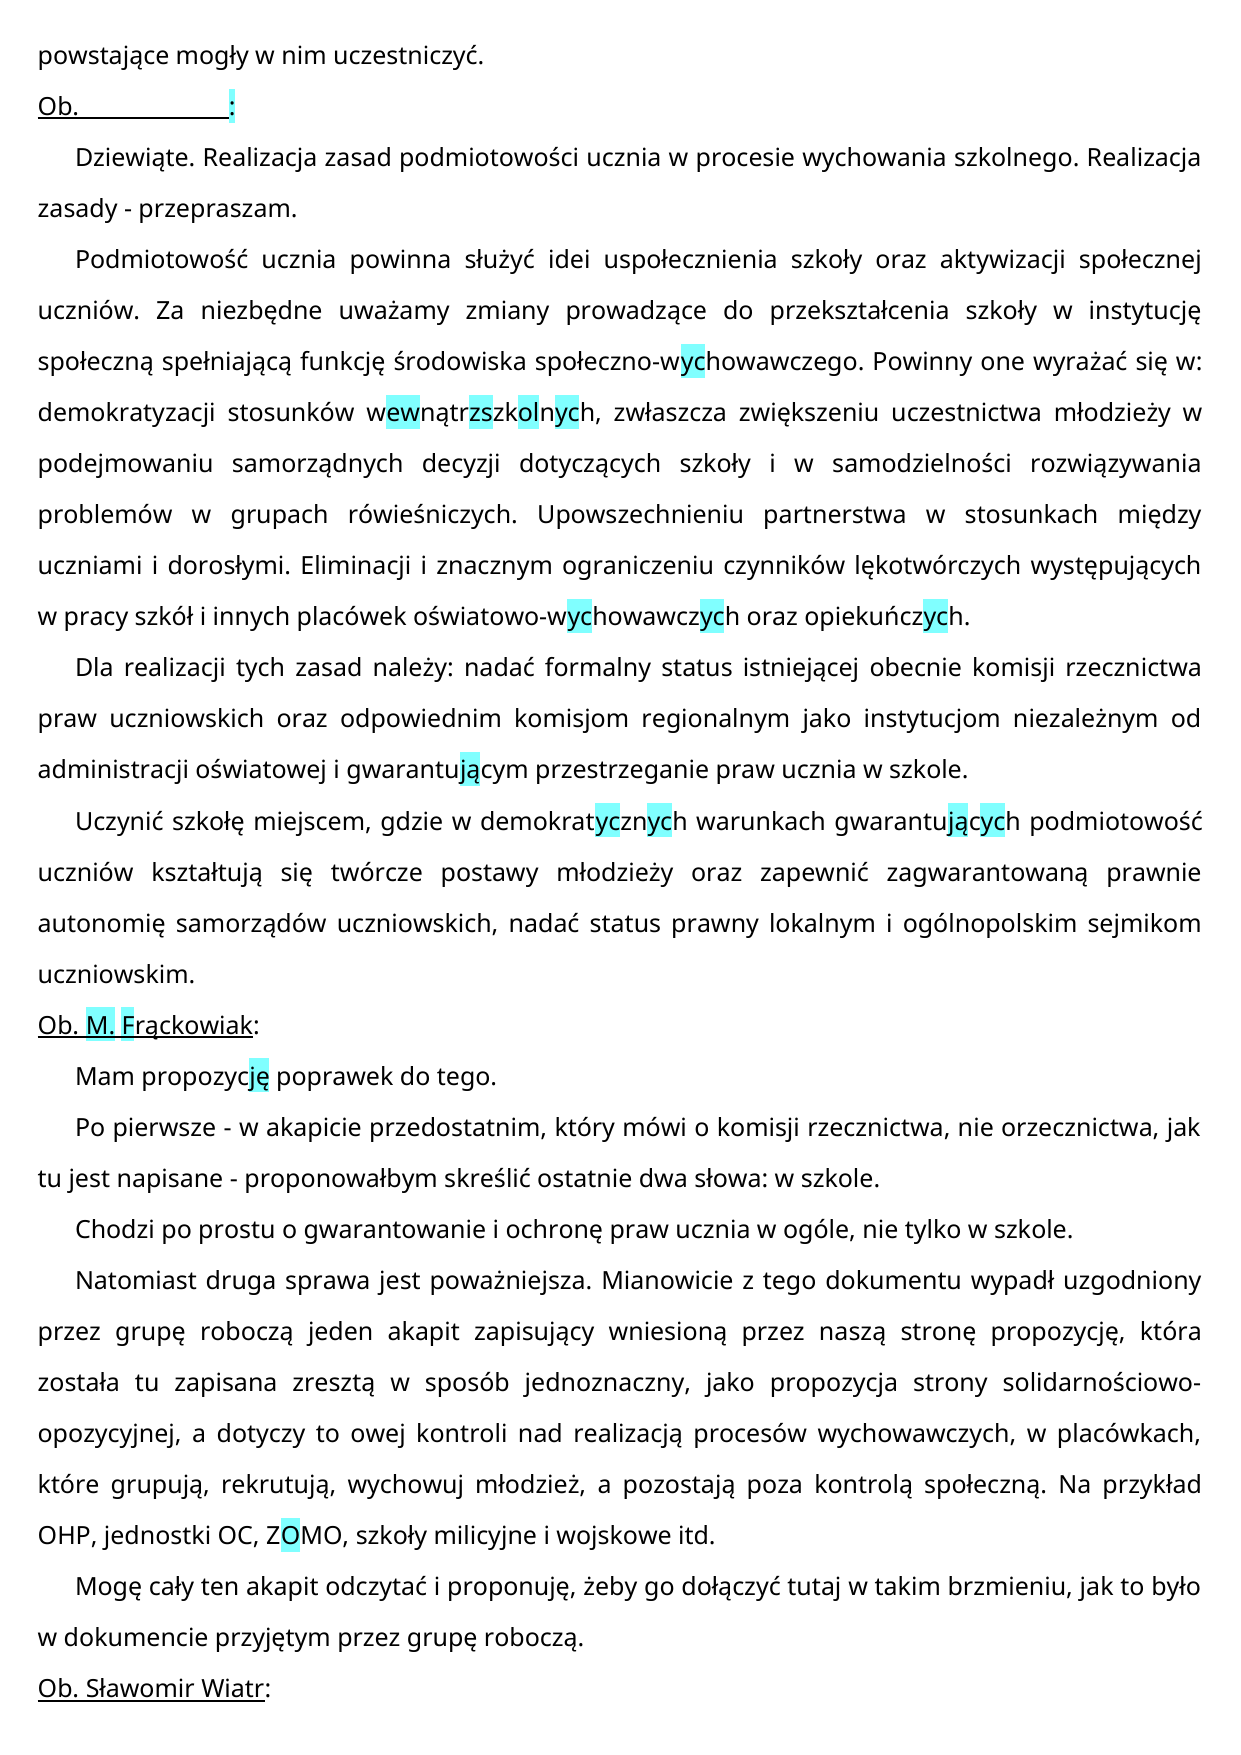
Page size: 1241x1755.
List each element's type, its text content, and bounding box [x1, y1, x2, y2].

text Ob. M. Frąckowiak: [37, 1007, 1203, 1041]
text Ob. : [37, 88, 1203, 123]
text Uczynić szkołę miejscem, gdzie w demokratycznych warunkach gwarantujących podmiotowość uczniów kształtują się twórcze postawy młodzieży oraz zapewnić zagwarantowaną prawnie autonomię samorządów uczniowskich, nadać status prawny lokalnym i ogólnopolskim sejmikom uczniowskim. [37, 803, 1203, 990]
text Mam propozycję poprawek do tego. [37, 1058, 1203, 1092]
text Mogę cały ten akapit odczytać i proponuję, żeby go dołączyć tutaj w takim brzmieniu, jak to było w dokumencie przyjętym przez grupę roboczą. [37, 1569, 1203, 1654]
text powstające mogły w nim uczestniczyć. [37, 37, 1203, 72]
text Dziewiąte. Realizacja zasad podmiotowości ucznia w procesie wychowania szkolnego. Realizacja zasady - przepraszam. [37, 139, 1203, 225]
text Chodzi po prostu o gwarantowanie i ochronę praw ucznia w ogóle, nie tylko w szkole. [37, 1211, 1203, 1246]
text Ob. Sławomir Wiatr: [37, 1671, 1203, 1705]
text Po pierwsze - w akapicie przedostatnim, który mówi o komisji rzecznictwa, nie orzecznictwa, jak tu jest napisane - proponowałbym skreślić ostatnie dwa słowa: w szkole. [37, 1109, 1203, 1194]
text Podmiotowość ucznia powinna służyć idei uspołecznienia szkoły oraz aktywizacji społecznej uczniów. Za niezbędne uważamy zmiany prowadzące do przekształcenia szkoły w instytucję społeczną spełniającą funkcję środowiska społeczno-wychowawczego. Powinny one wyrażać się w: demokratyzacji stosunków wewnątrzszkolnych, zwłaszcza zwiększeniu uczestnictwa młodzieży w podejmowaniu samorządnych decyzji dotyczących szkoły i w samodzielności rozwiązywania problemów w grupach rówieśniczych. Upowszechnieniu partnerstwa w stosunkach między uczniami i dorosłymi. Eliminacji i znacznym ograniczeniu czynników lękotwórczych występujących w pracy szkół i innych placówek oświatowo-wychowawczych oraz opiekuńczych. [37, 242, 1203, 633]
text Natomiast druga sprawa jest poważniejsza. Mianowicie z tego dokumentu wypadł uzgodniony przez grupę roboczą jeden akapit zapisujący wniesioną przez naszą stronę propozycję, która została tu zapisana zresztą w sposób jednoznaczny, jako propozycja strony solidarnościowo-opozycyjnej, a dotyczy to owej kontroli nad realizacją procesów wychowawczych, w placówkach, które grupują, rekrutują, wychowuj młodzież, a pozostają poza kontrolą społeczną. Na przykład OHP, jednostki OC, ZOMO, szkoły milicyjne i wojskowe itd. [37, 1262, 1203, 1552]
text Dla realizacji tych zasad należy: nadać formalny status istniejącej obecnie komisji rzecznictwa praw uczniowskich oraz odpowiednim komisjom regionalnym jako instytucjom niezależnym od administracji oświatowej i gwarantującym przestrzeganie praw ucznia w szkole. [37, 650, 1203, 786]
